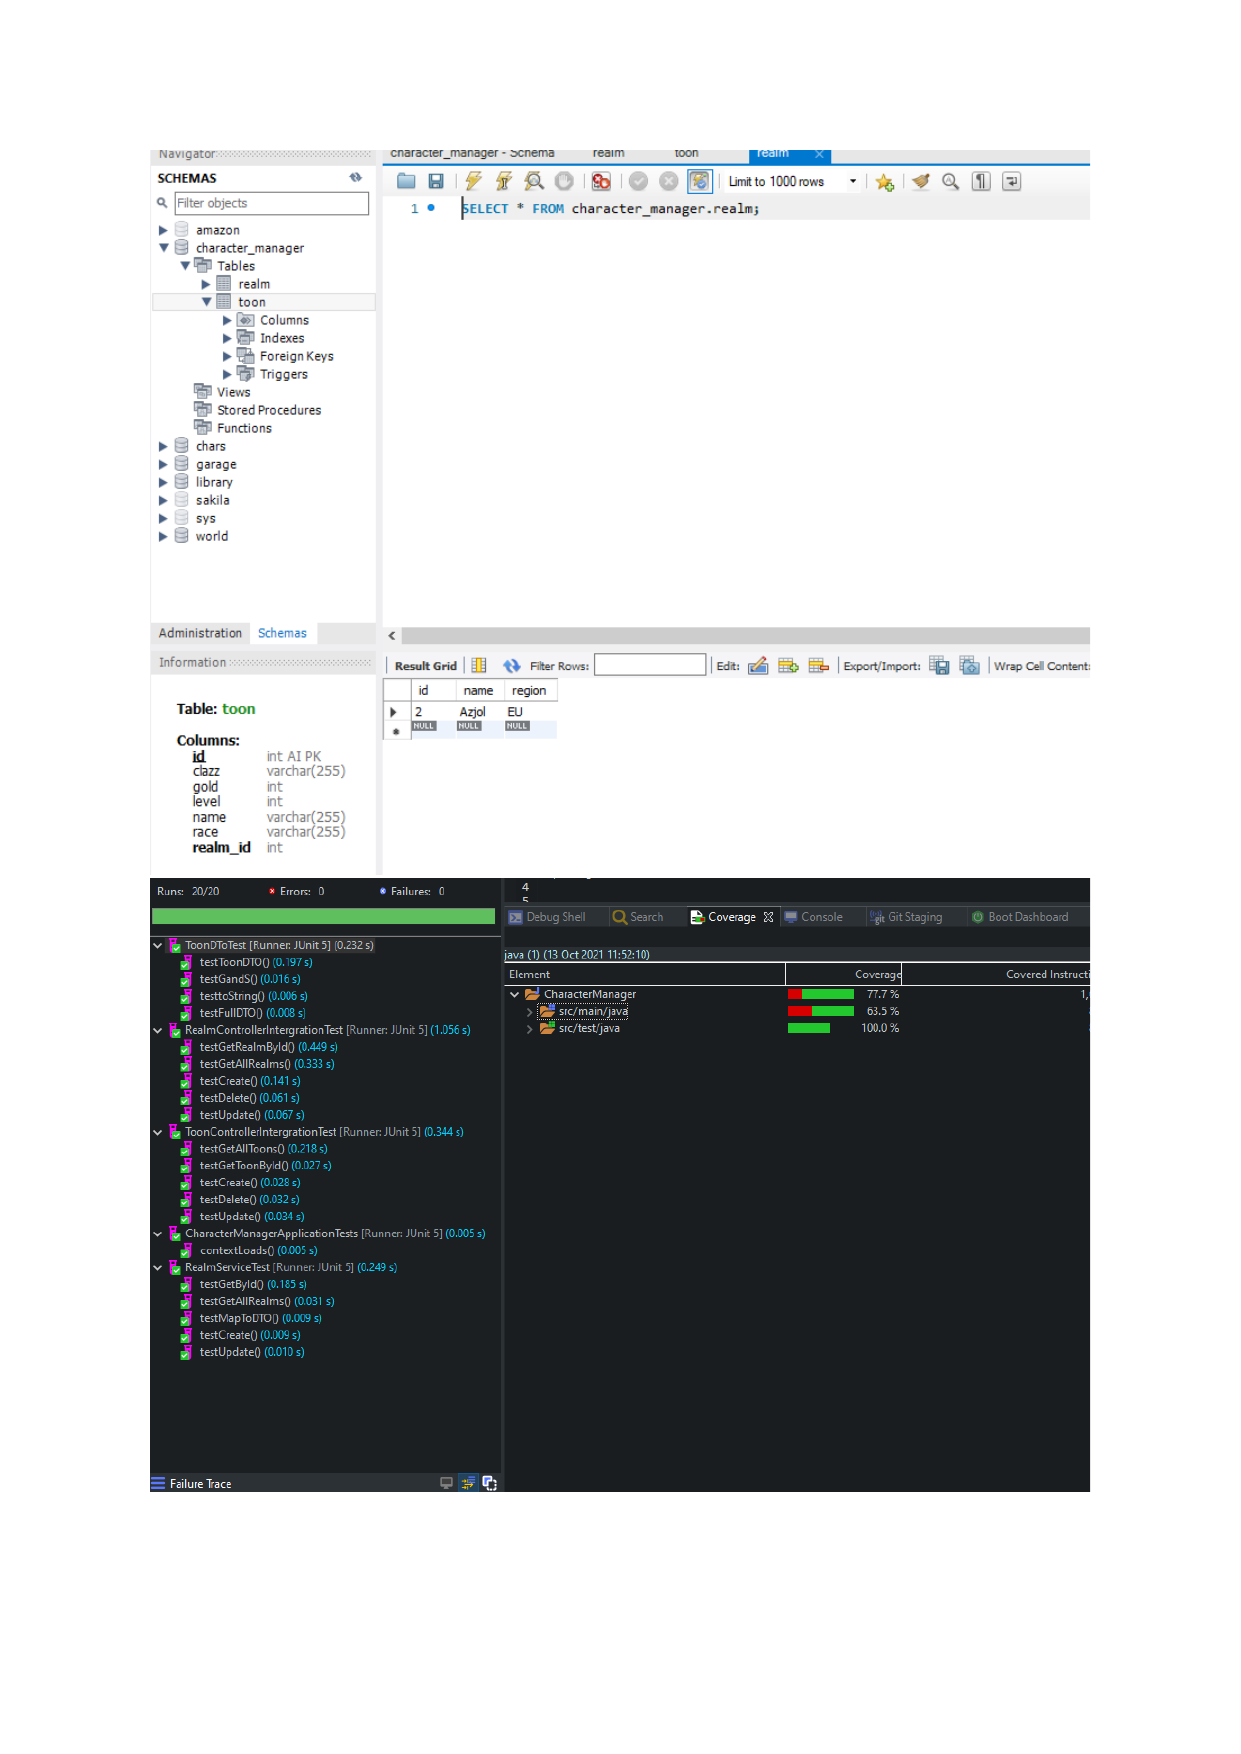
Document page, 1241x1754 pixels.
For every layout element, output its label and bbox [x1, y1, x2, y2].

picture [150, 878, 1091, 1492]
picture [150, 150, 1091, 875]
